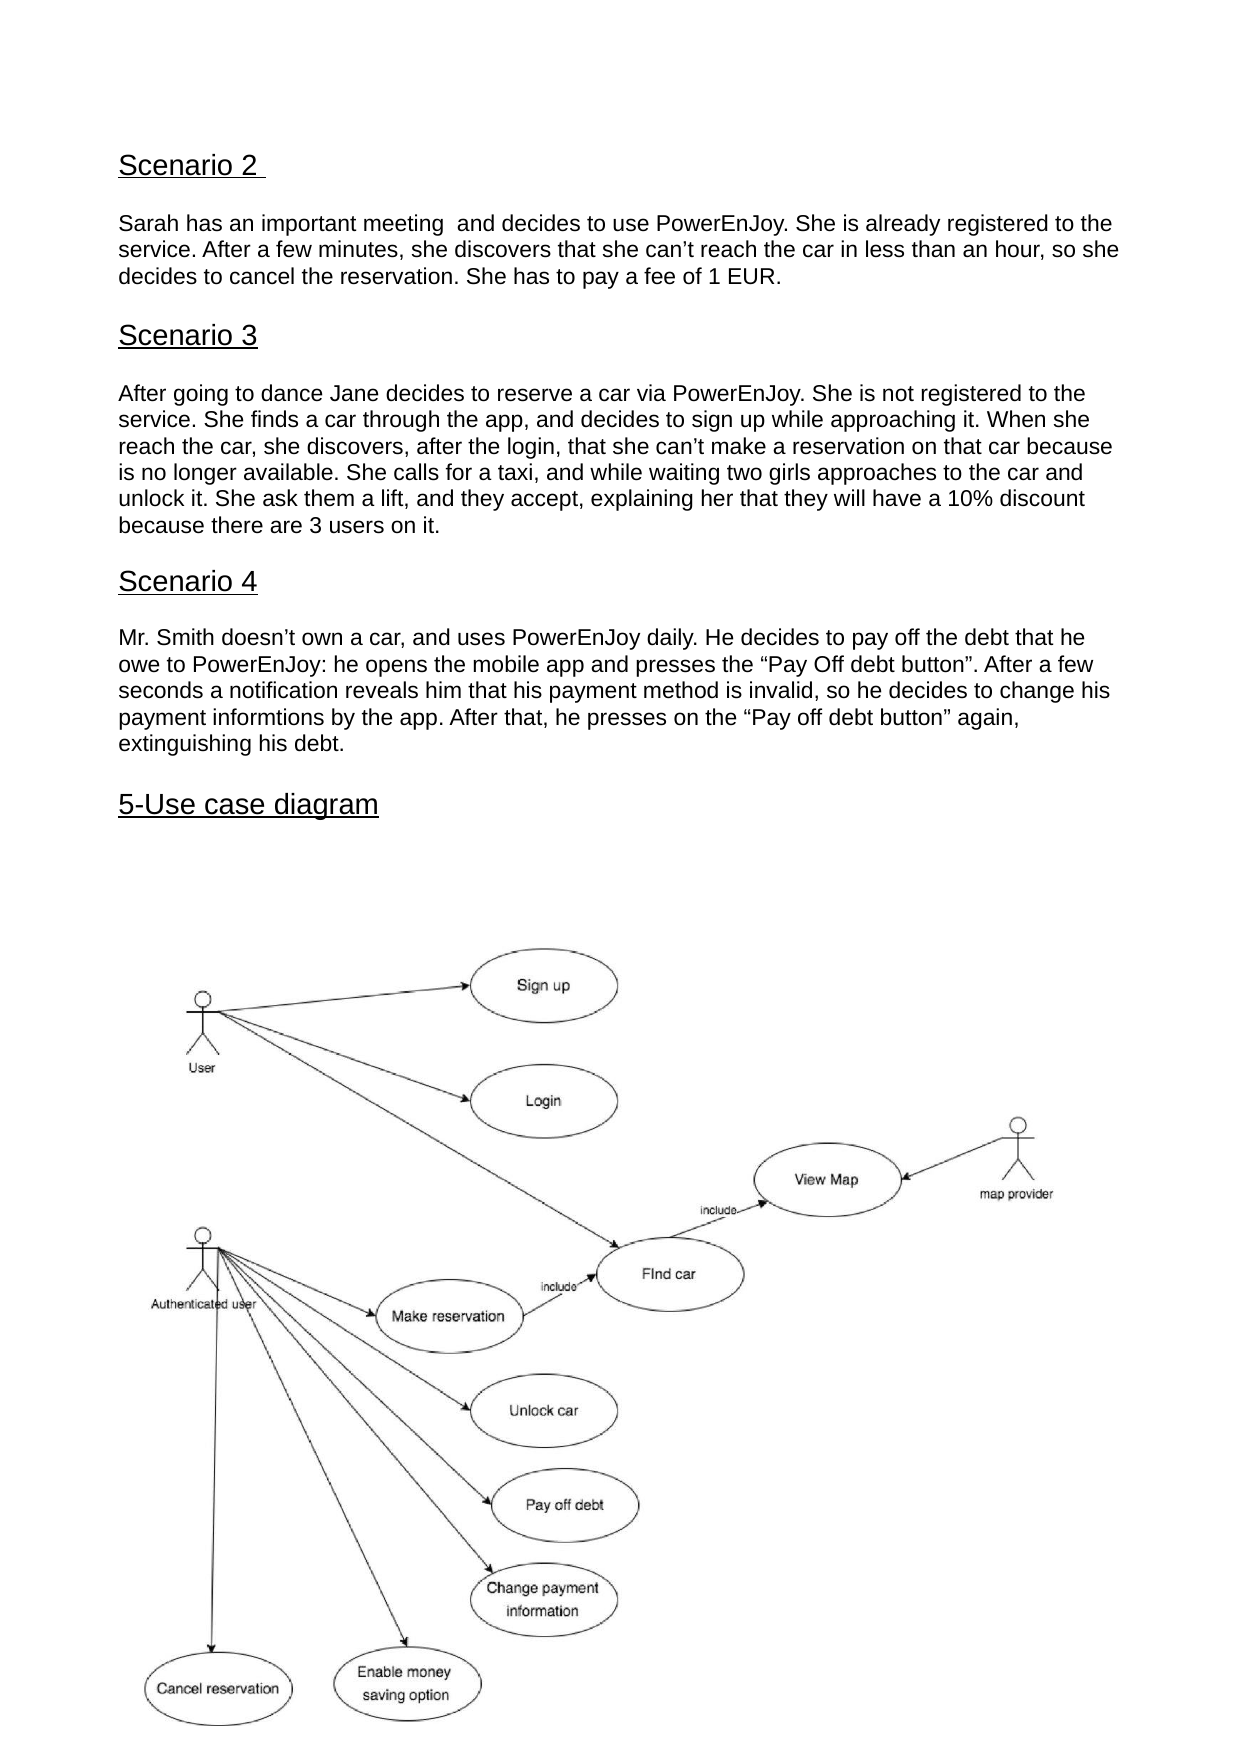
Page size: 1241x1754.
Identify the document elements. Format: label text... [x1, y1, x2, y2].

text Mr. Smith doesn’t own a car, and uses PowerEnJoy daily. He decides to pay off the debt that he owe to PowerEnJoy: he opens the mobile app and presses the “Pay Off debt button”. After a few seconds a notification reveals him that his payment method is invalid, so he decides to change his payment informtions by the app. After that, he presses on the “Pay off debt button” again, extinguishing his debt. [118, 624, 1122, 756]
text After going to dance Jane decides to reserve a car via PowerEnJoy. She is not registered to the service. She finds a car through the app, and decides to sign up while approaching it. When she reach the car, she discovers, after the login, that she can’t make a reservation on that car because is no longer available. She calls for a taxi, and while waiting two girls approaches to the car and unlock it. She ask them a lift, and they accept, explaining her that they will have a 10% discount because there are 3 users on it. [118, 380, 1122, 538]
text Scenario 3 [118, 318, 1122, 351]
text 5-Use case diagram [118, 787, 1122, 820]
text Sarah has an important meeting and decides to use PowerEnJoy. She is already registered to the service. After a few minutes, she discovers that she can’t reach the car in less than an hour, so she decides to cancel the reservation. She has to pay a fee of 1 EUR. [118, 210, 1122, 289]
text Scenario 4 [118, 564, 1122, 598]
picture [142, 946, 1055, 1726]
text Scenario 2 [118, 148, 1122, 181]
